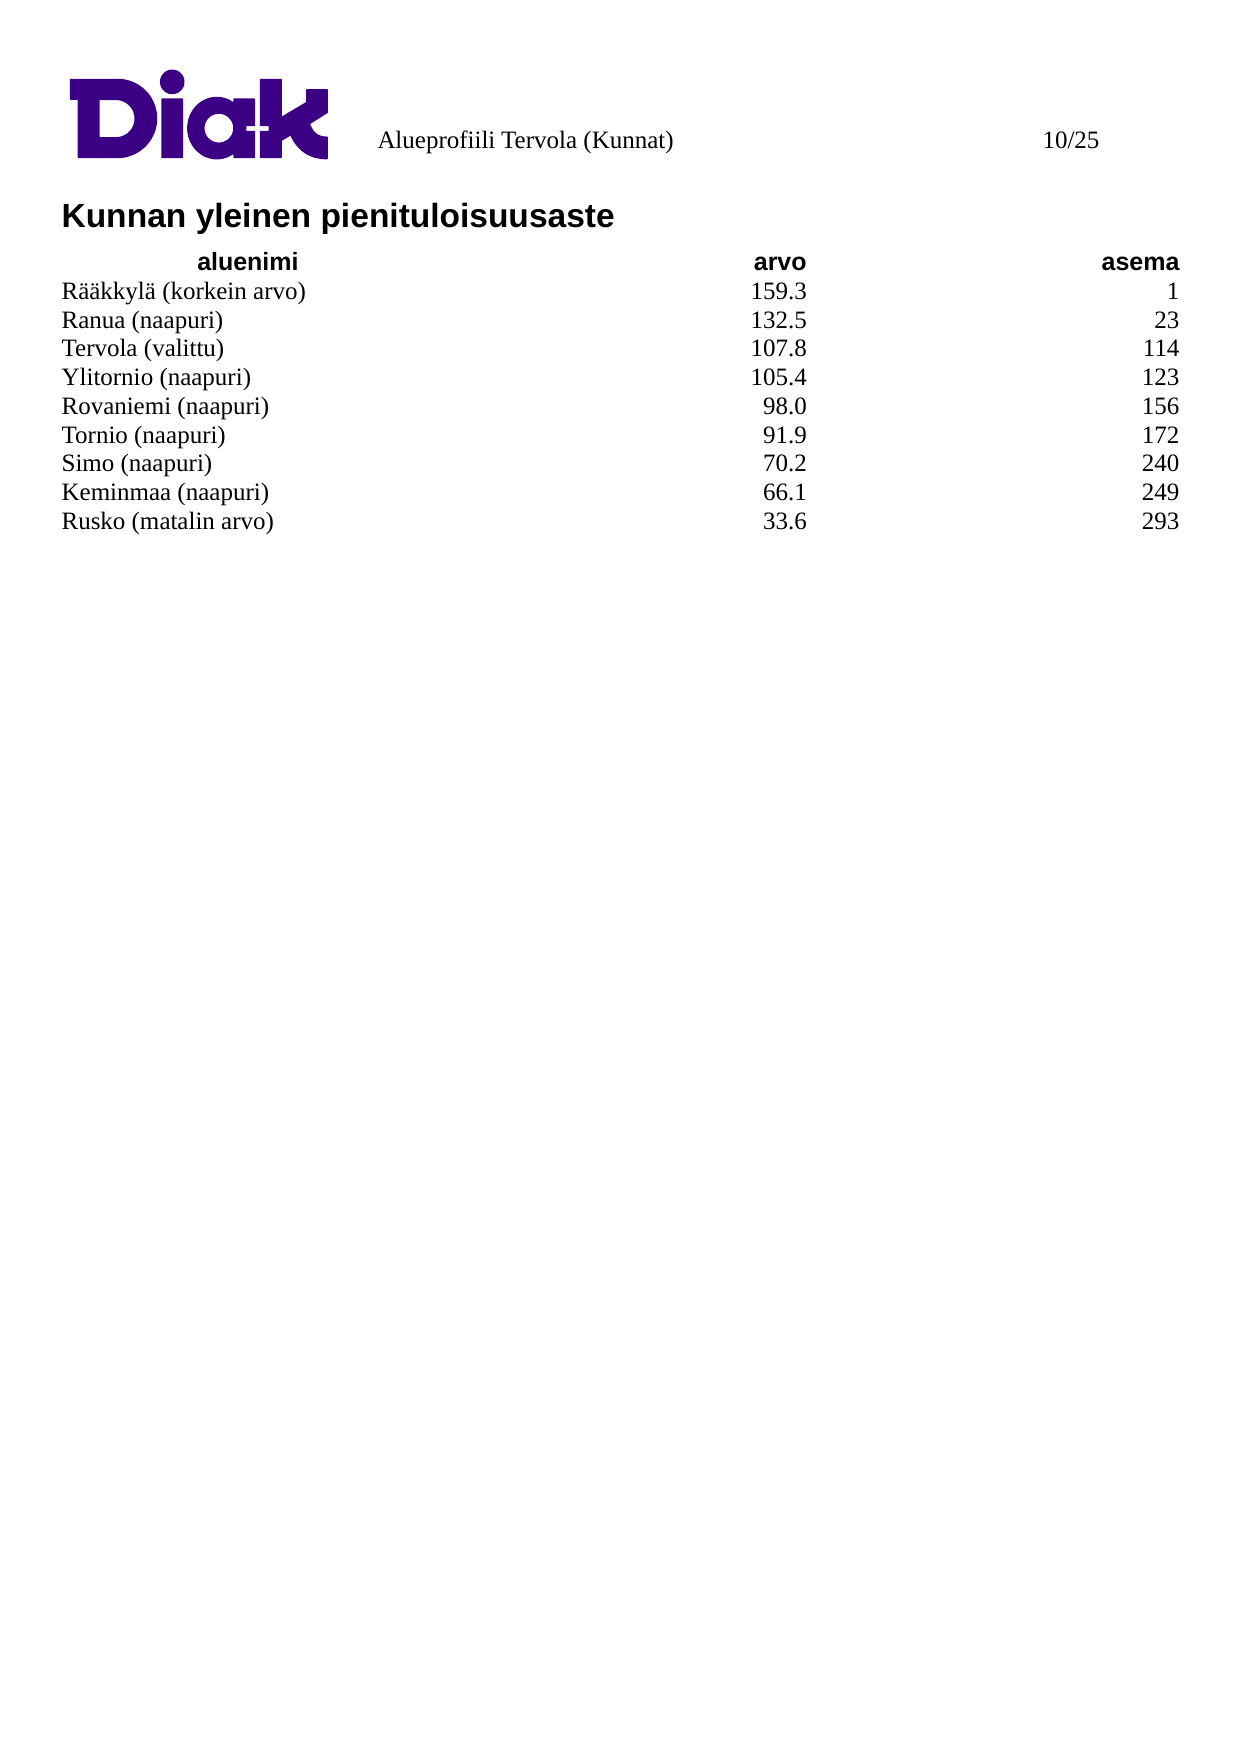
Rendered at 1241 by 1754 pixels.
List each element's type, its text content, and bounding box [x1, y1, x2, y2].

table_cell 240 [806, 449, 1179, 477]
table_cell Tervola (valittu) [61, 334, 434, 362]
table_cell Tornio (naapuri) [61, 420, 434, 448]
table_header asema [806, 247, 1179, 276]
table_cell 293 [806, 506, 1179, 535]
table_cell 123 [806, 362, 1179, 391]
table_cell 105.4 [434, 362, 806, 391]
table_cell 1 [806, 276, 1179, 305]
table_cell 66.1 [434, 477, 806, 506]
subtitle Kunnan yleinen pienituloisuusaste [61, 196, 1179, 235]
table_cell Rovaniemi (naapuri) [61, 391, 434, 420]
table_cell 249 [806, 477, 1179, 506]
table_cell 23 [806, 305, 1179, 333]
table_cell 70.2 [434, 449, 806, 477]
table_cell Simo (naapuri) [61, 449, 434, 477]
table_cell 172 [806, 420, 1179, 448]
table_cell Ranua (naapuri) [61, 305, 434, 333]
table_cell 156 [806, 391, 1179, 420]
table_header aluenimi [61, 247, 434, 276]
table_cell 91.9 [434, 420, 806, 448]
table_cell 33.6 [434, 506, 806, 535]
table_cell 132.5 [434, 305, 806, 333]
table_cell 114 [806, 334, 1179, 362]
table_cell Ylitornio (naapuri) [61, 362, 434, 391]
table_cell 159.3 [434, 276, 806, 305]
table_cell Keminmaa (naapuri) [61, 477, 434, 506]
table_cell 107.8 [434, 334, 806, 362]
table_header arvo [434, 247, 806, 276]
table_cell Rusko (matalin arvo) [61, 506, 434, 535]
table_cell 98.0 [434, 391, 806, 420]
table_cell Rääkkylä (korkein arvo) [61, 276, 434, 305]
